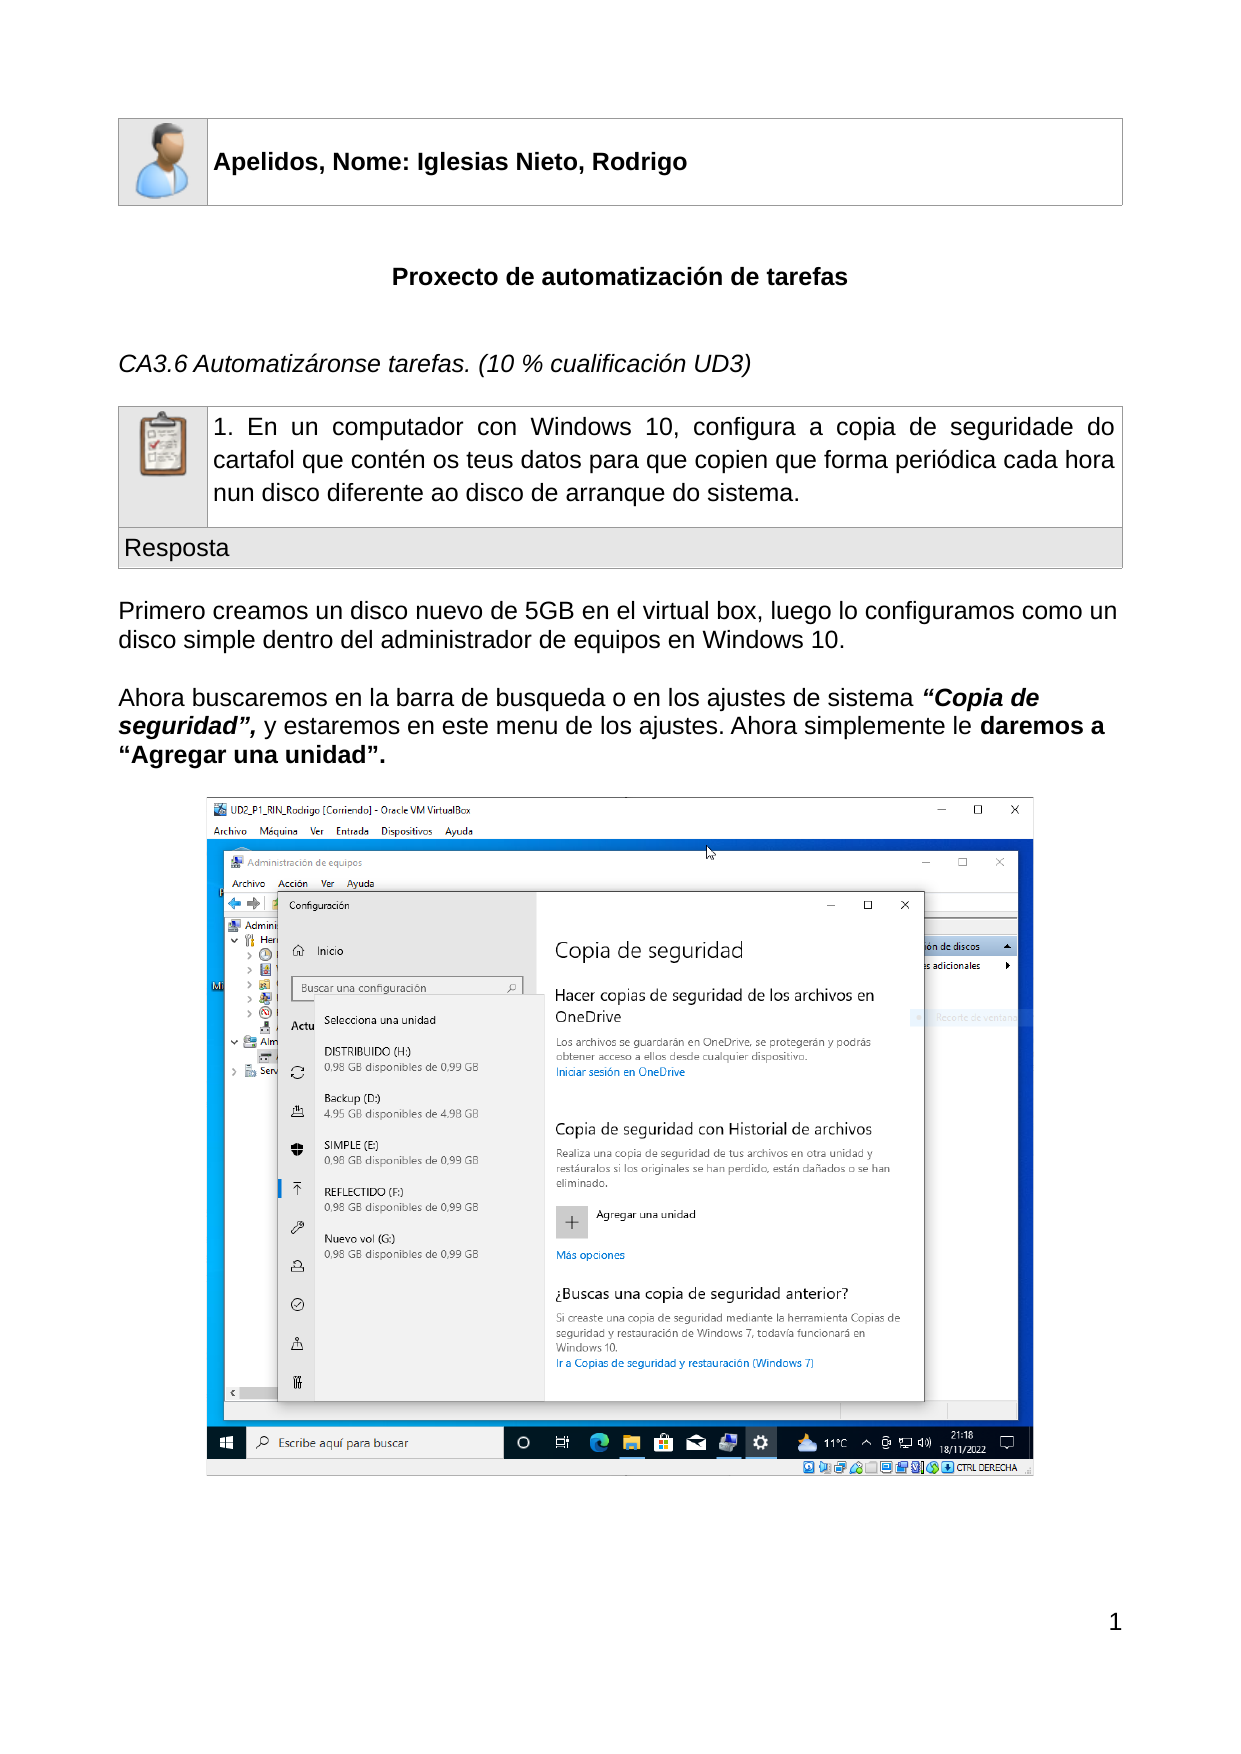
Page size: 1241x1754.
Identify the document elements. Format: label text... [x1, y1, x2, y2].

text Primero creamos un disco nuevo de 5GB en el virtual box, luego lo configuramos como un disco simple dentro del administrador de equipos en Windows 10. [118, 596, 1122, 654]
text CA3.6 Automatizáronse tarefas. (10 % cualificación UD3) [118, 348, 1122, 377]
picture [125, 123, 201, 199]
table_header [119, 119, 207, 205]
text Ahora buscaremos en la barra de busqueda o en los ajustes de sistema “Copia de seguridad”, y estaremos en este menu de los ajustes. Ahora simplemente le daremos a “Agregar una unidad”. [118, 683, 1122, 769]
table_header [119, 407, 207, 527]
picture [206, 797, 1034, 1476]
table_cell Resposta [119, 528, 1122, 567]
picture [130, 411, 195, 477]
text Proxecto de automatización de tarefas [118, 262, 1122, 291]
table_header Apelidos, Nome: Iglesias Nieto, Rodrigo [208, 119, 1122, 205]
table_header 1. En un computador con Windows 10, configura a copia de seguridade do cartafol que contén os teus datos para que copien que forma periódica cada hora nun disco diferente ao disco de arranque do sistema. [208, 407, 1122, 527]
